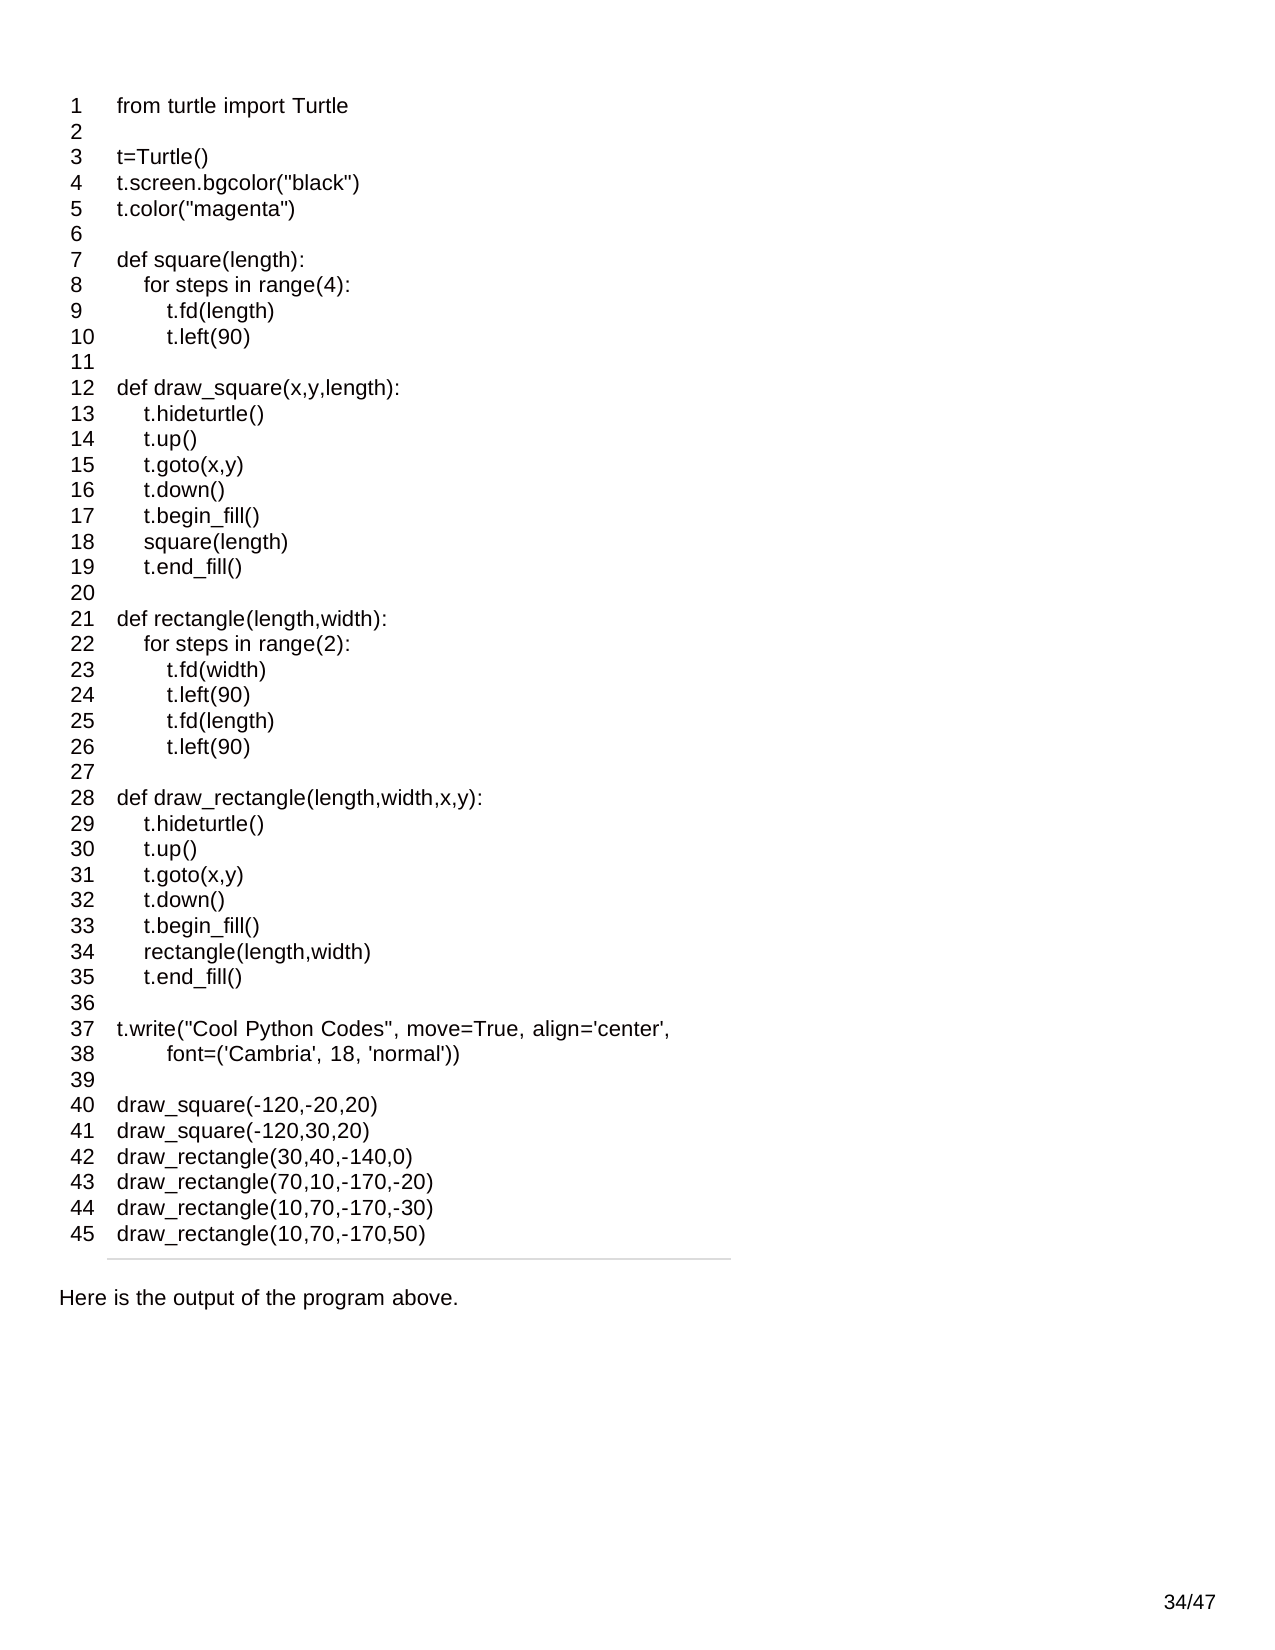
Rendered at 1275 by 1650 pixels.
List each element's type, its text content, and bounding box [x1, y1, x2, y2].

text 3 t=Turtle() [70, 144, 1229, 169]
text 35 t.end_fill() [70, 964, 1229, 989]
text 1 from turtle import Turtle [70, 93, 1229, 118]
text 40 draw_square(-120,-20,20) [70, 1092, 1229, 1117]
text 31 t.goto(x,y) [70, 862, 1229, 887]
text 28 def draw_rectangle(length,width,x,y): [70, 785, 1229, 810]
text 33 t.begin_fill() [70, 913, 1229, 938]
text 34 rectangle(length,width) [70, 938, 1229, 964]
text 13 t.hideturtle() [70, 400, 1229, 426]
text 8 for steps in range(4): [70, 272, 1229, 297]
text 32 t.down() [70, 887, 1229, 912]
text 25 t.fd(length) [70, 708, 1229, 733]
text 15 t.goto(x,y) [70, 452, 1229, 477]
text 38 font=('Cambria', 18, 'normal')) [70, 1041, 1229, 1066]
text 9 t.fd(length) [70, 298, 1229, 323]
text 27 [70, 759, 1229, 784]
text 4 t.screen.bgcolor("black") [70, 170, 1229, 195]
text 18 square(length) [70, 528, 1229, 554]
text 36 [70, 990, 1229, 1015]
text 26 t.left(90) [70, 733, 1229, 759]
text 7 def square(length): [70, 247, 1229, 272]
text 19 t.end_fill() [70, 554, 1229, 579]
text 24 t.left(90) [70, 682, 1229, 707]
text 11 [70, 349, 1229, 374]
text 20 [70, 580, 1229, 605]
text 10 t.left(90) [70, 323, 1229, 349]
text 5 t.color("magenta") [70, 195, 1229, 221]
text 43 draw_rectangle(70,10,-170,-20) [70, 1169, 1229, 1194]
text Here is the output of the program above. [59, 1284, 1229, 1310]
text 21 def rectangle(length,width): [70, 605, 1229, 631]
text 12 def draw_square(x,y,length): [70, 375, 1229, 400]
text 41 draw_square(-120,30,20) [70, 1118, 1229, 1143]
text 14 t.up() [70, 426, 1229, 451]
text 17 t.begin_fill() [70, 503, 1229, 528]
text 45 draw_rectangle(10,70,-170,50) [70, 1220, 1229, 1245]
text 44 draw_rectangle(10,70,-170,-30) [70, 1195, 1229, 1220]
text 2 [70, 118, 1229, 144]
text 39 [70, 1067, 1229, 1092]
text 37 t.write("Cool Python Codes", move=True, align='center', [70, 1015, 1229, 1041]
text 6 [70, 221, 1229, 246]
text 29 t.hideturtle() [70, 810, 1229, 836]
text 23 t.fd(width) [70, 657, 1229, 682]
text 16 t.down() [70, 477, 1229, 502]
text 22 for steps in range(2): [70, 631, 1229, 656]
text 42 draw_rectangle(30,40,-140,0) [70, 1143, 1229, 1169]
text 30 t.up() [70, 836, 1229, 861]
